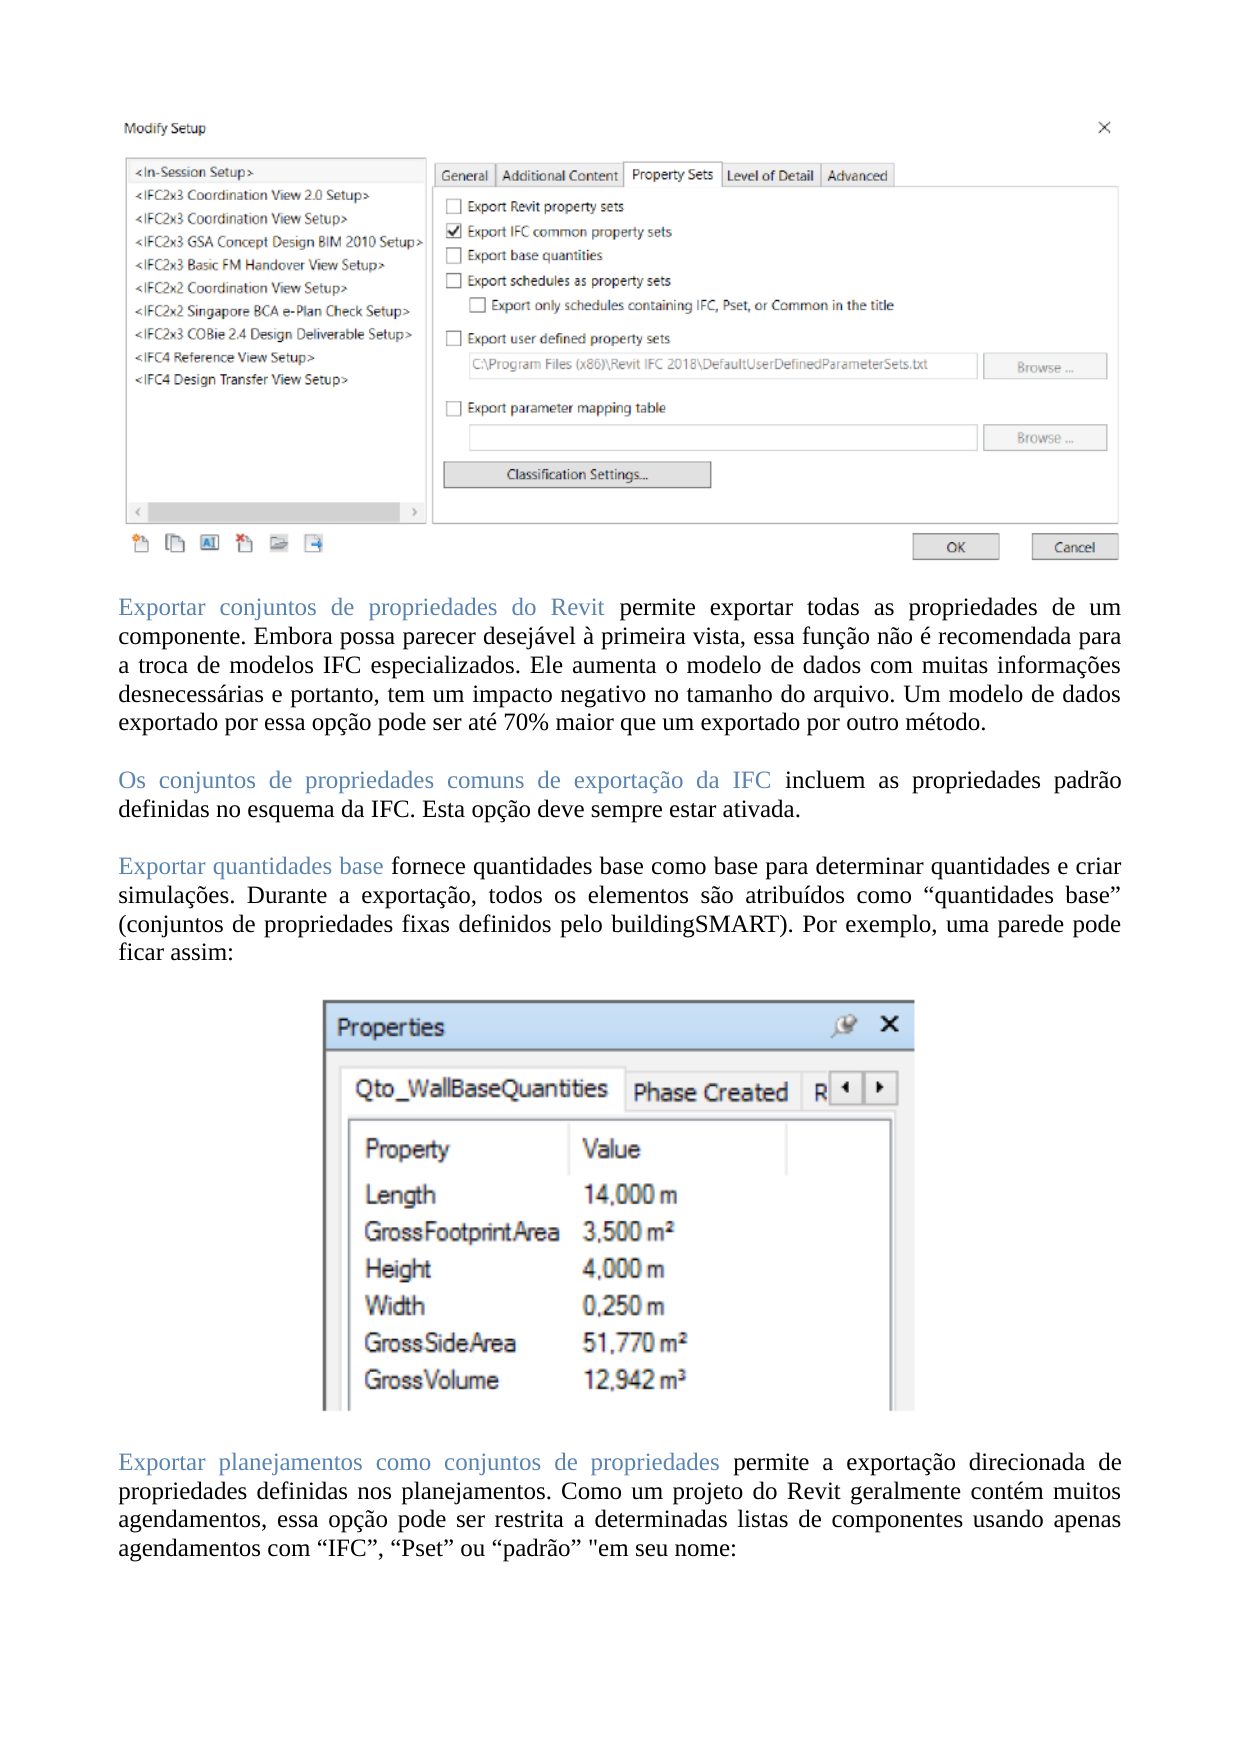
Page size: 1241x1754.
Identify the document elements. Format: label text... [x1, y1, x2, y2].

text Os conjuntos de propriedades comuns de exportação da IFC incluem as propriedades padrão definidas no esquema da IFC. Esta opção deve sempre estar ativada. [118, 765, 1122, 822]
picture [320, 995, 920, 1419]
text Exportar planejamentos como conjuntos de propriedades permite a exportação direcionada de propriedades definidas nos planejamentos. Como um projeto do Revit geralmente contém muitos agendamentos, essa opção pode ser restrita a determinadas listas de componentes usando apenas agendamentos com “IFC”, “Pset” ou “padrão” "em seu nome: [118, 1447, 1122, 1562]
text Exportar quantidades base fornece quantidades base como base para determinar quantidades e criar simulações. Durante a exportação, todos os elementos são atribuídos como “quantidades base” (conjuntos de propriedades fixas definidos pelo buildingSMART). Por exemplo, uma parede pode ficar assim: [118, 851, 1122, 966]
picture [118, 118, 1123, 564]
text Exportar conjuntos de propriedades do Revit permite exportar todas as propriedades de um componente. Embora possa parecer desejável à primeira vista, essa função não é recomendada para a troca de modelos IFC especializados. Ele aumenta o modelo de dados com muitas informações desnecessárias e portanto, tem um impacto negativo no tamanho do arquivo. Um modelo de dados exportado por essa opção pode ser até 70% maior que um exportado por outro método. [118, 592, 1122, 736]
